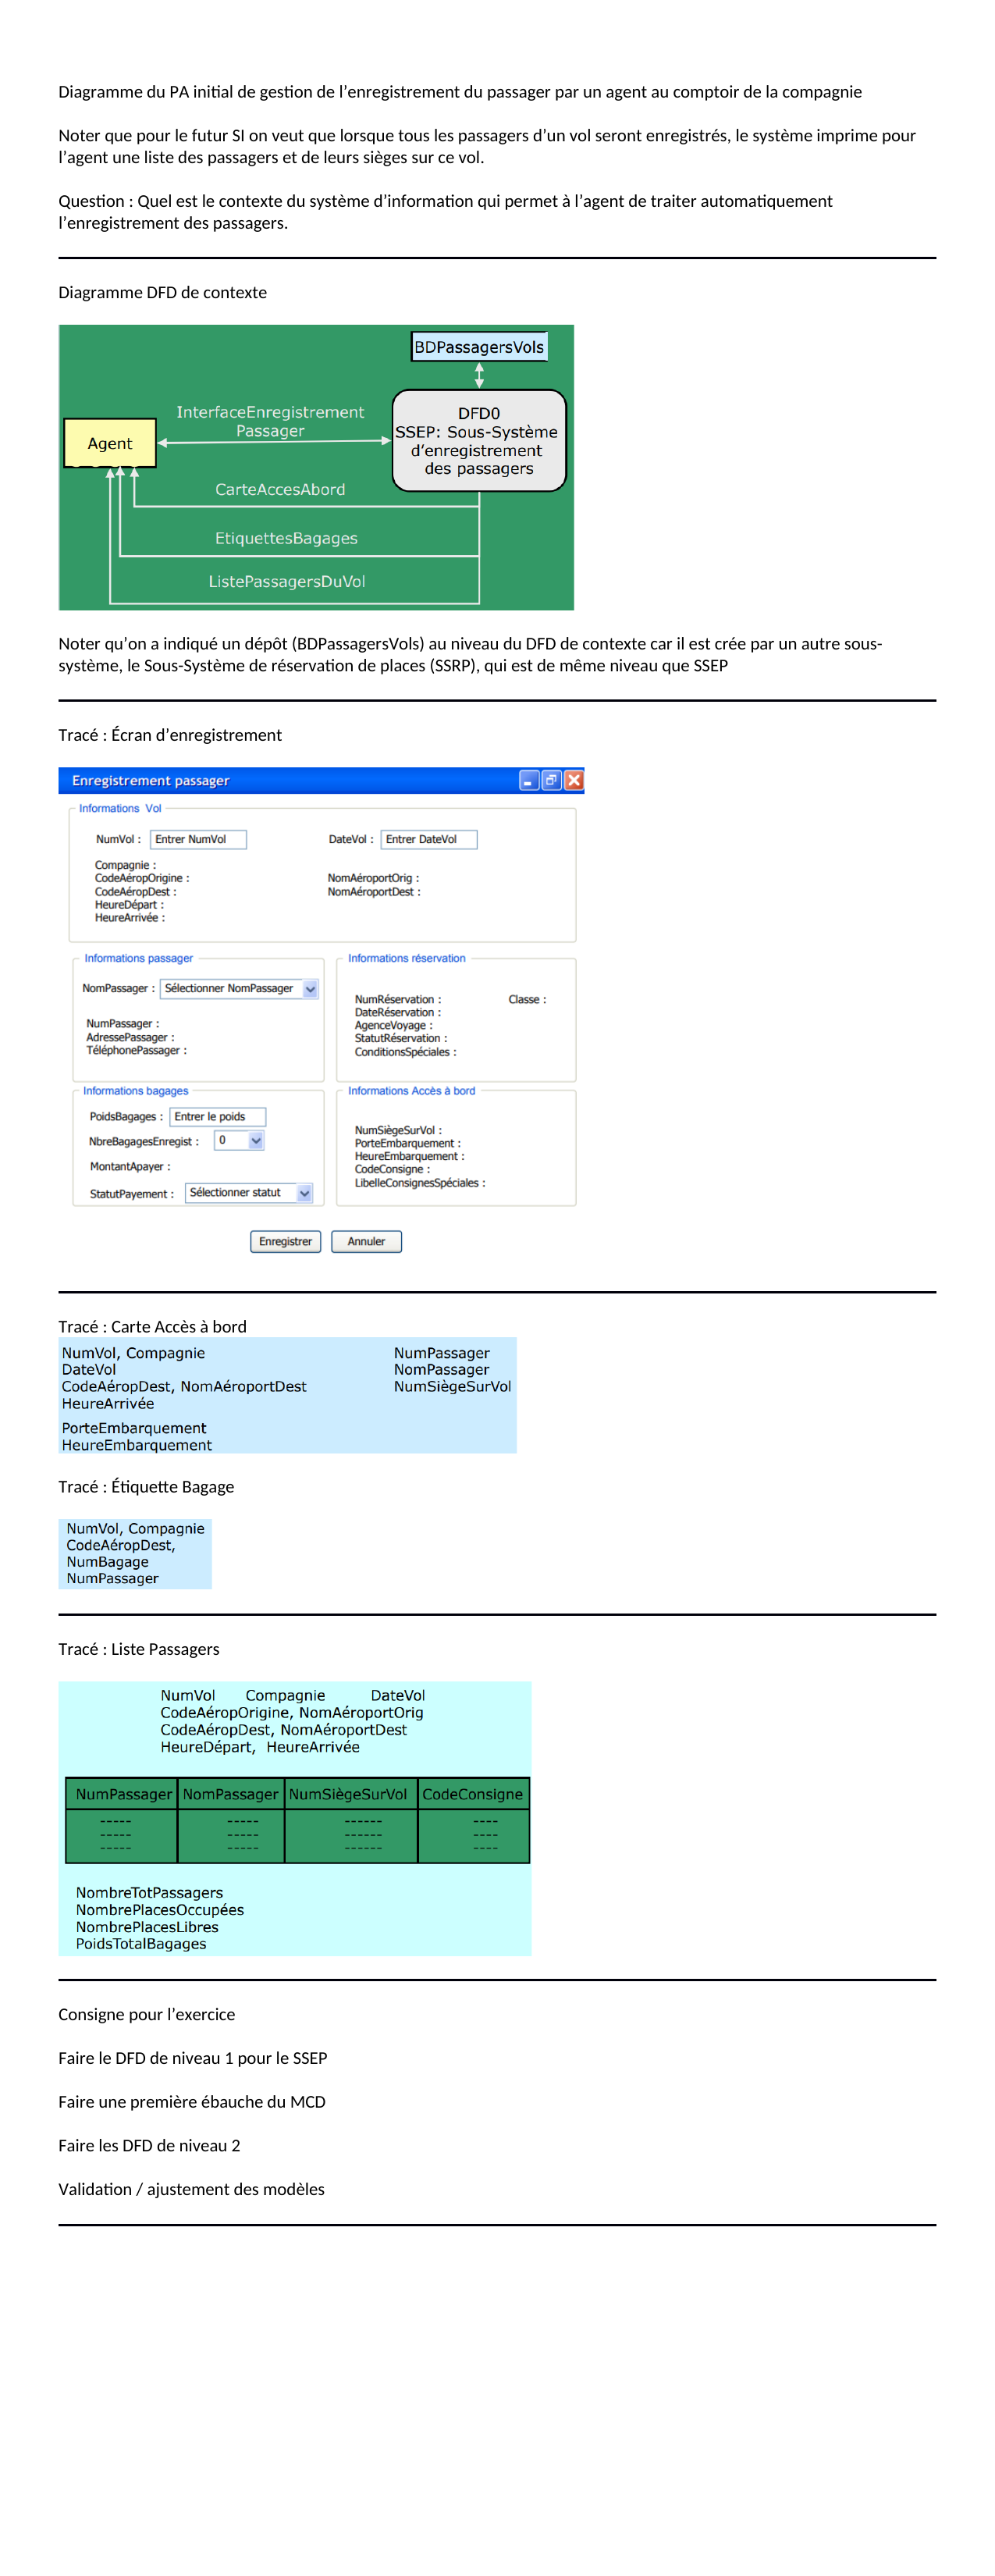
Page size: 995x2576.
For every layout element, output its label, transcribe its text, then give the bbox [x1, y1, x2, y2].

text Faire le DFD de niveau 1 pour le SSEP [59, 2047, 936, 2069]
picture [59, 767, 585, 1268]
picture [59, 1519, 212, 1589]
text Faire les DFD de niveau 2 [59, 2134, 936, 2156]
text Validation / ajustement des modèles [59, 2179, 936, 2200]
text Tracé : Liste Passagers [59, 1638, 936, 1660]
picture [59, 325, 574, 610]
text Diagramme du PA initial de gestion de l’enregistrement du passager par un agent au comptoir de la compagnie [59, 80, 936, 102]
text Consigne pour l’exercice [59, 2003, 936, 2025]
text Question : Quel est le contexte du système d’information qui permet à l’agent de traiter automatiquement l’enregistrement des passagers. [59, 190, 936, 233]
text Tracé : Étiquette Bagage [59, 1475, 936, 1497]
text Tracé : Carte Accès à bord [59, 1316, 936, 1337]
text Faire une première ébauche du MCD [59, 2090, 936, 2112]
picture [59, 1337, 517, 1453]
picture [59, 1681, 532, 1956]
text Noter qu’on a indiqué un dépôt (BDPassagersVols) au niveau du DFD de contexte car il est crée par un autre sous-système, le Sous-Système de réservation de places (SSRP), qui est de même niveau que SSEP [59, 632, 936, 676]
text Noter que pour le futur SI on veut que lorsque tous les passagers d’un vol seront enregistrés, le système imprime pour l’agent une liste des passagers et de leurs sièges sur ce vol. [59, 124, 936, 168]
text Diagramme DFD de contexte [59, 281, 936, 303]
text Tracé : Écran d’enregistrement [59, 724, 936, 746]
